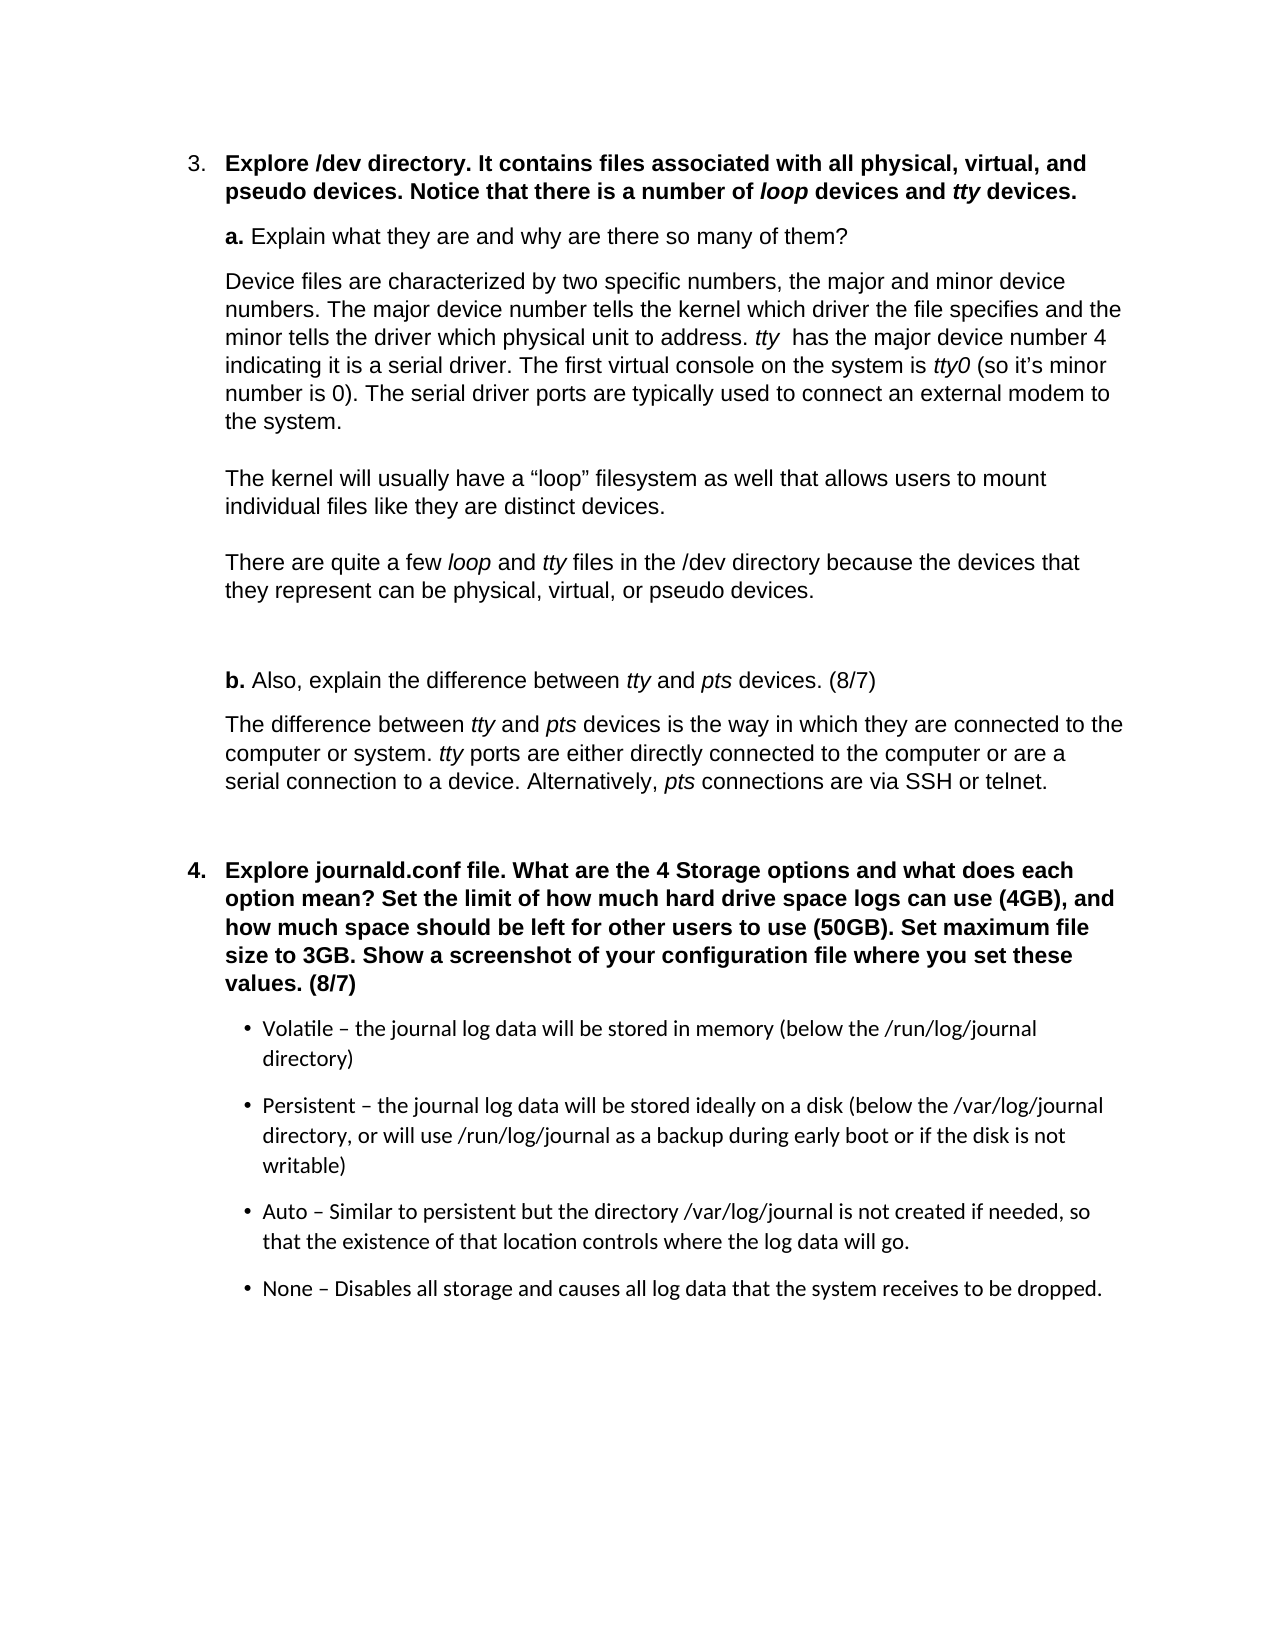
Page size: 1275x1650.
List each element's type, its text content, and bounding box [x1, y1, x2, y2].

list b. Also, explain the difference between tty and pts devices. (8/7) [187, 667, 1125, 693]
list Explore /dev directory. It contains files associated with all physical, virtual, and pseudo devices. Notice that there is a number of loop devices and tty devices. [187, 150, 1125, 204]
list Volatile – the journal log data will be stored in memory (below the /run/log/journal directory) [244, 1014, 1125, 1072]
list None – Disables all storage and causes all log data that the system receives to be dropped. [244, 1274, 1125, 1302]
list Auto – Similar to persistent but the directory /var/log/journal is not created if needed, so that the existence of that location controls where the log data will go. [244, 1197, 1125, 1255]
list a. Explain what they are and why are there so many of them? [187, 223, 1125, 249]
list Explore journald.conf file. What are the 4 Storage options and what does each option mean? Set the limit of how much hard drive space logs can use (4GB), and how much space should be left for other users to use (50GB). Set maximum file size to 3GB. Show a screenshot of your configuration file where you set these values. (8/7) [187, 857, 1125, 996]
list The difference between tty and pts devices is the way in which they are connected to the computer or system. tty ports are either directly connected to the computer or are a serial connection to a device. Alternatively, pts connections are via SSH or telnet. [150, 711, 1125, 794]
list Persistent – the journal log data will be stored ideally on a disk (below the /var/log/journal directory, or will use /run/log/journal as a backup during early boot or if the disk is not writable) [244, 1091, 1125, 1179]
list Device files are characterized by two specific numbers, the major and minor device numbers. The major device number tells the kernel which driver the file specifies and the minor tells the driver which physical unit to address. tty has the major device number 4 indicating it is a serial driver. The first virtual console on the system is tty0 (so it’s minor number is 0). The serial driver ports are typically used to connect an external modem to the system. The kernel will usually have a “loop” filesystem as well that allows users to mount individual files like they are distinct devices. There are quite a few loop and tty files in the /dev directory because the devices that they represent can be physical, virtual, or pseudo devices. [187, 268, 1125, 603]
